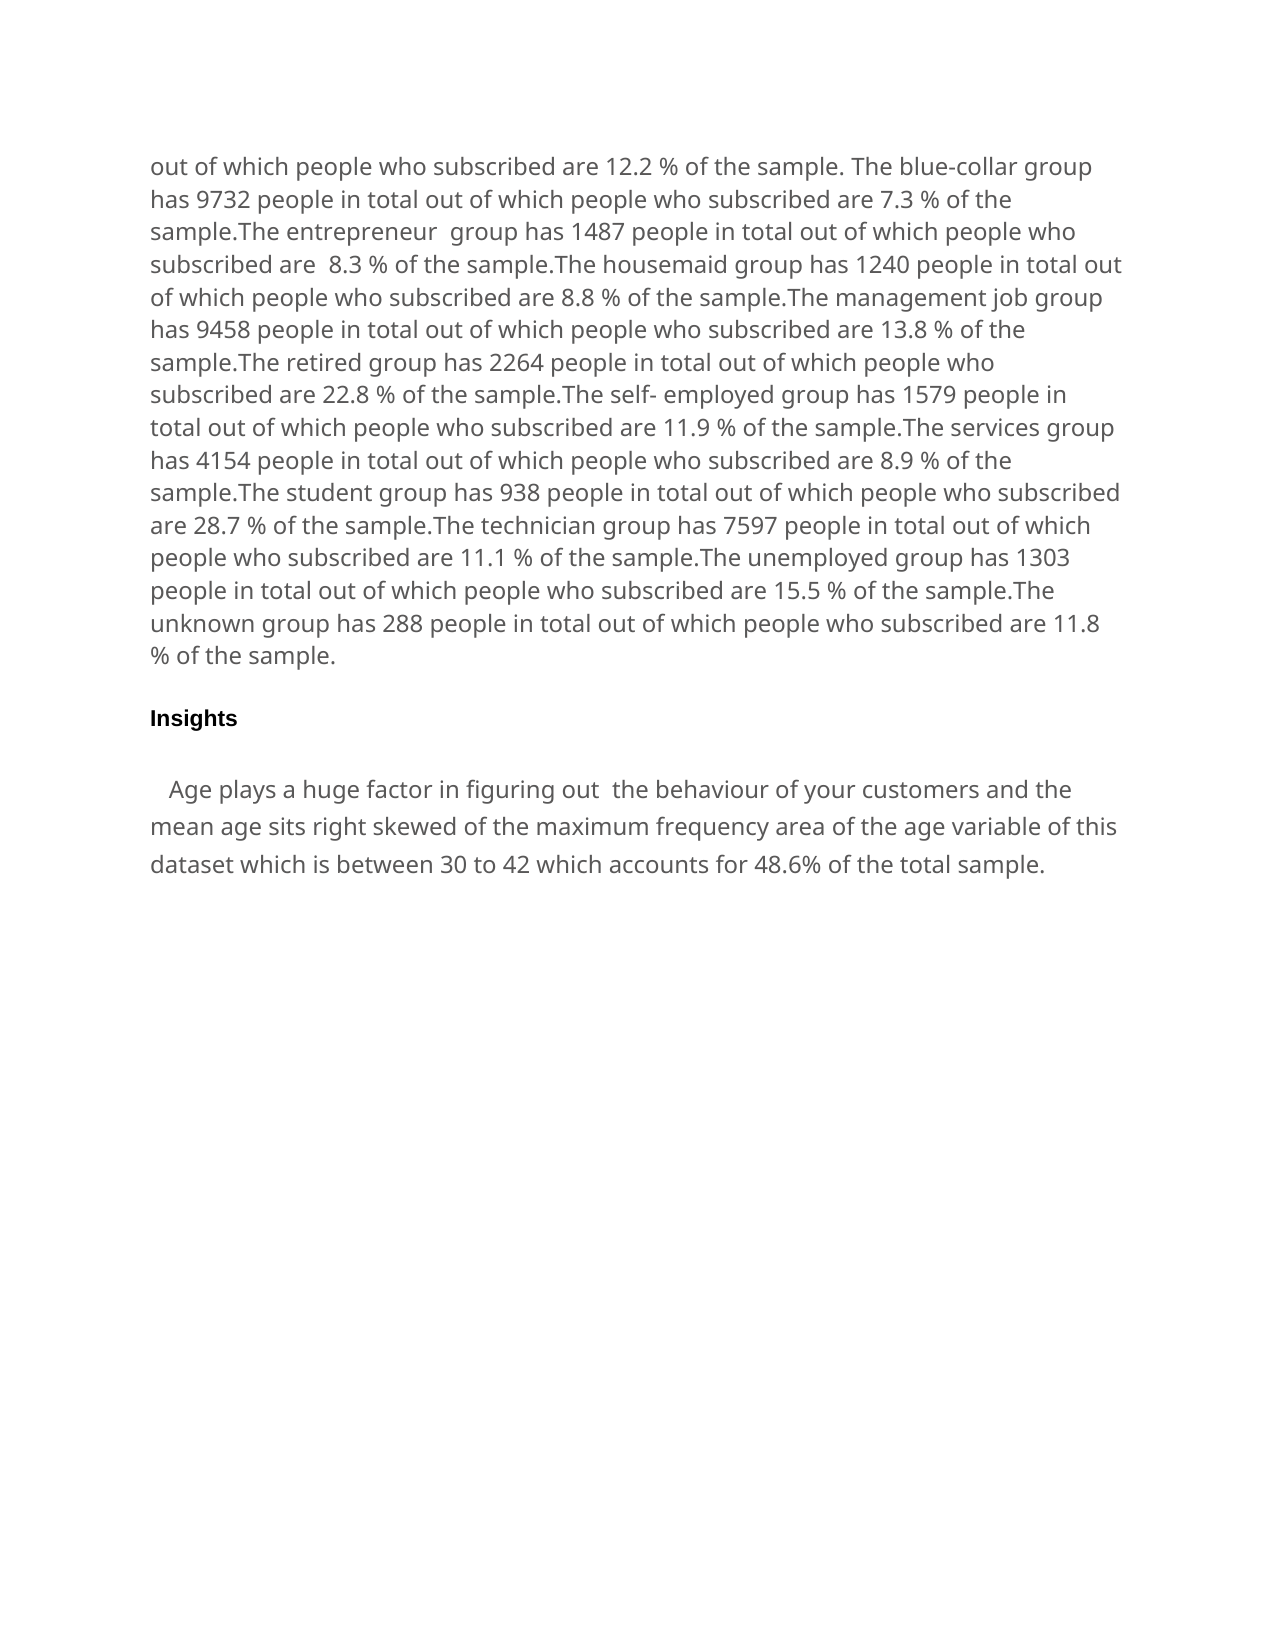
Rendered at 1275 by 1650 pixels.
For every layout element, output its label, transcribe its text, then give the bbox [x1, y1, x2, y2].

text Insights [150, 705, 1125, 731]
text Age plays a huge factor in figuring out the behaviour of your customers and the mean age sits right skewed of the maximum frequency area of the age variable of this dataset which is between 30 to 42 which accounts for 48.6% of the total sample. [150, 773, 1125, 880]
text out of which people who subscribed are 12.2 % of the sample. The blue-collar group has 9732 people in total out of which people who subscribed are 7.3 % of the sample.The entrepreneur group has 1487 people in total out of which people who subscribed are 8.3 % of the sample.The housemaid group has 1240 people in total out of which people who subscribed are 8.8 % of the sample.The management job group has 9458 people in total out of which people who subscribed are 13.8 % of the sample.The retired group has 2264 people in total out of which people who subscribed are 22.8 % of the sample.The self- employed group has 1579 people in total out of which people who subscribed are 11.9 % of the sample.The services group has 4154 people in total out of which people who subscribed are 8.9 % of the sample.The student group has 938 people in total out of which people who subscribed are 28.7 % of the sample.The technician group has 7597 people in total out of which people who subscribed are 11.1 % of the sample.The unemployed group has 1303 people in total out of which people who subscribed are 15.5 % of the sample.The unknown group has 288 people in total out of which people who subscribed are 11.8 % of the sample. [150, 150, 1125, 672]
